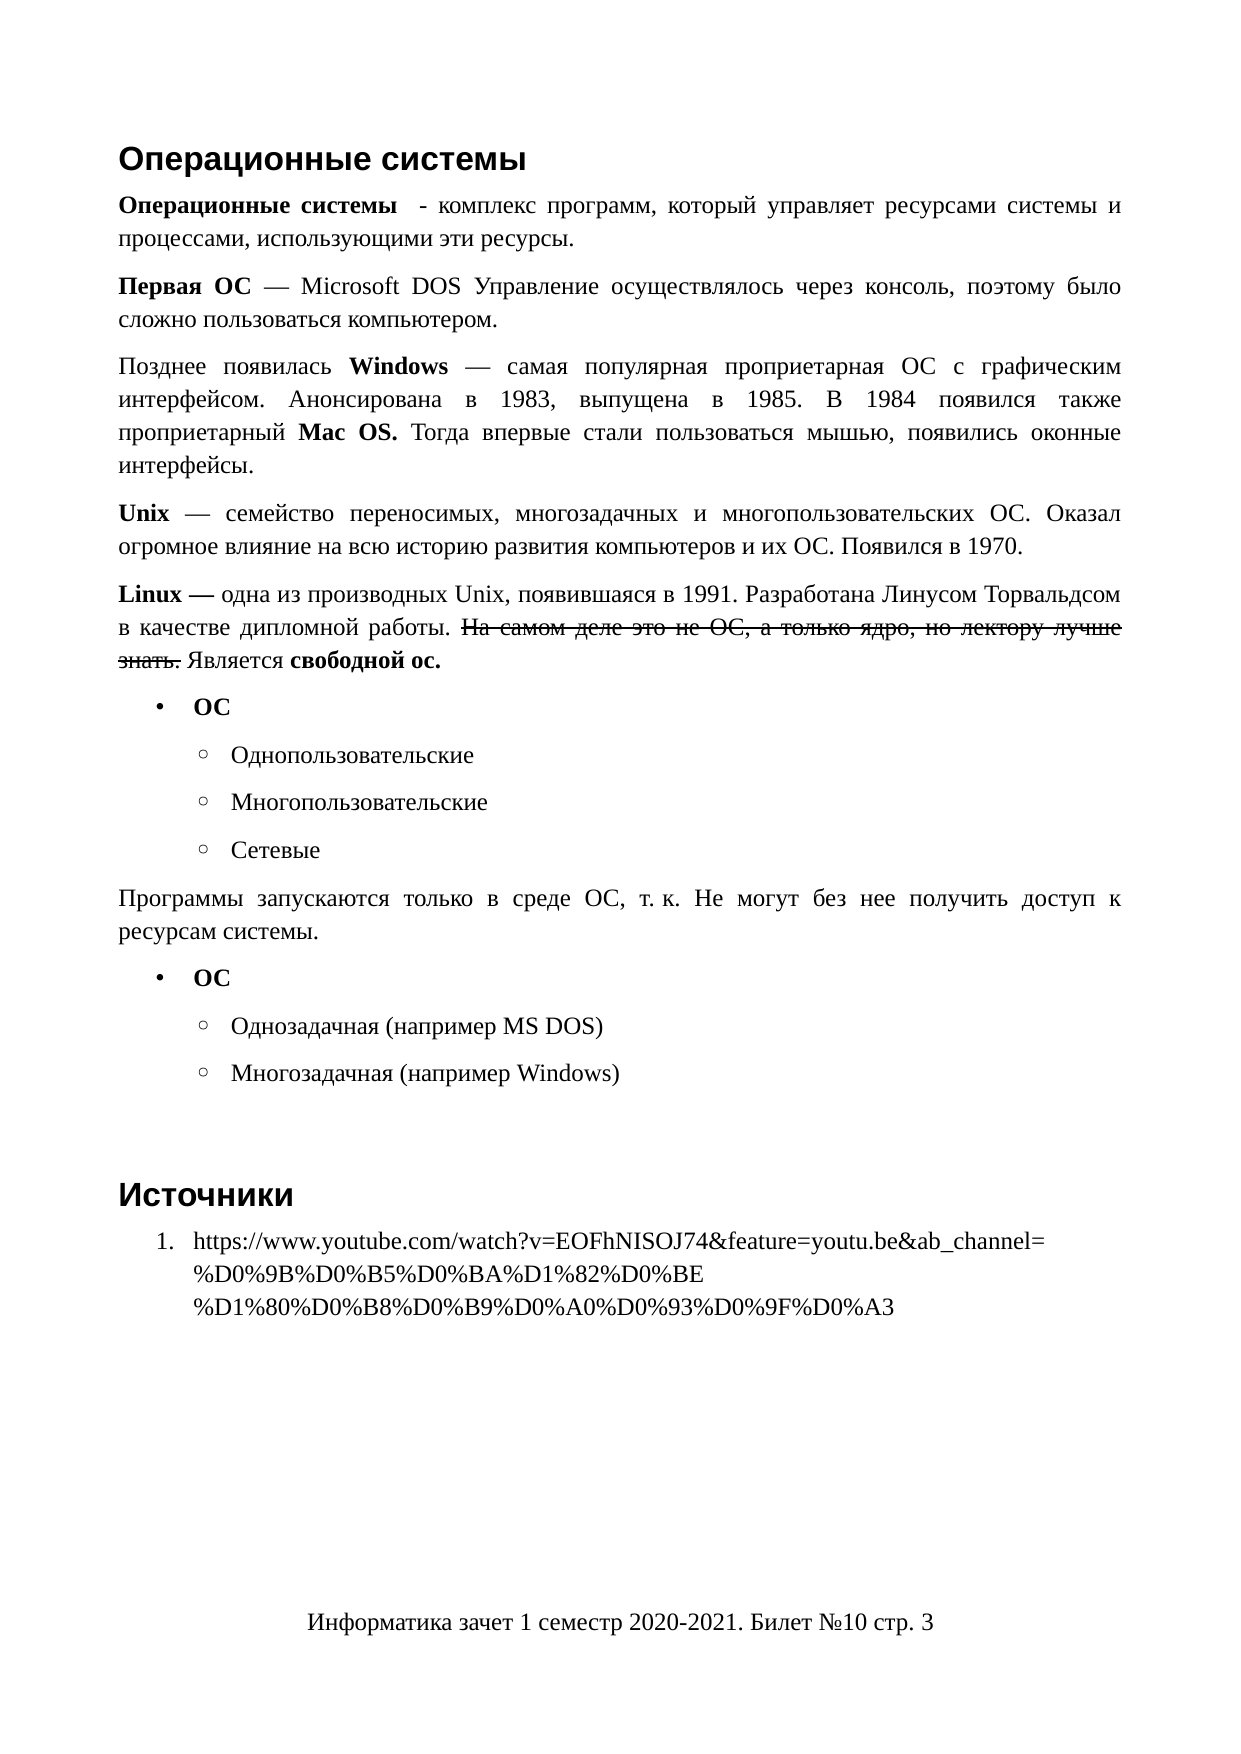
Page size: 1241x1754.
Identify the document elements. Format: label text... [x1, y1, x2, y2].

text Linux — одна из производных Unix, появившаяся в 1991. Разработана Линусом Торвальдсом в качестве дипломной работы. На самом деле это не ОС, а только ядро, но лектору лучше знать. Является свободной ос. [118, 579, 1122, 673]
text Unix — семейство переносимых, многозадачных и многопользовательских ОС. Оказал огромное влияние на всю историю развития компьютеров и их ОС. Появился в 1970. [118, 498, 1122, 560]
text Позднее появилась Windows — самая популярная проприетарная ОС с графическим интерфейсом. Анонсирована в 1983, выпущена в 1985. В 1984 появился также проприетарный Mac OS. Тогда впервые стали пользоваться мышью, появились оконные интерфейсы. [118, 351, 1122, 479]
text Первая ОС — Microsoft DOS Управление осуществлялось через консоль, поэтому было сложно пользоваться компьютером. [118, 271, 1122, 332]
list Сетевые [193, 835, 1122, 864]
text Операционные системы - комплекс программ, который управляет ресурсами системы и процессами, использующими эти ресурсы. [118, 190, 1122, 252]
subtitle Источники [118, 1174, 1122, 1213]
list Однозадачная (например MS DOS) [193, 1011, 1122, 1040]
list Многозадачная (например Windows) [193, 1058, 1122, 1087]
subtitle Операционные системы [118, 139, 1122, 178]
text Программы запускаются только в среде ОС, т. к. Не могут без нее получить доступ к ресурсам системы. [118, 883, 1122, 944]
list Однопользовательские [193, 740, 1122, 769]
list https://www.youtube.com/watch?v=EOFhNISOJ74&feature=youtu.be&ab_channel=%D0%9B%D0%B5%D0%BA%D1%82%D0%BE%D1%80%D0%B8%D0%B9%D0%A0%D0%93%D0%9F%D0%A3 [156, 1226, 1122, 1321]
list Многопользовательские [193, 787, 1122, 816]
list ОС [156, 963, 1122, 992]
list ОС [156, 692, 1122, 721]
